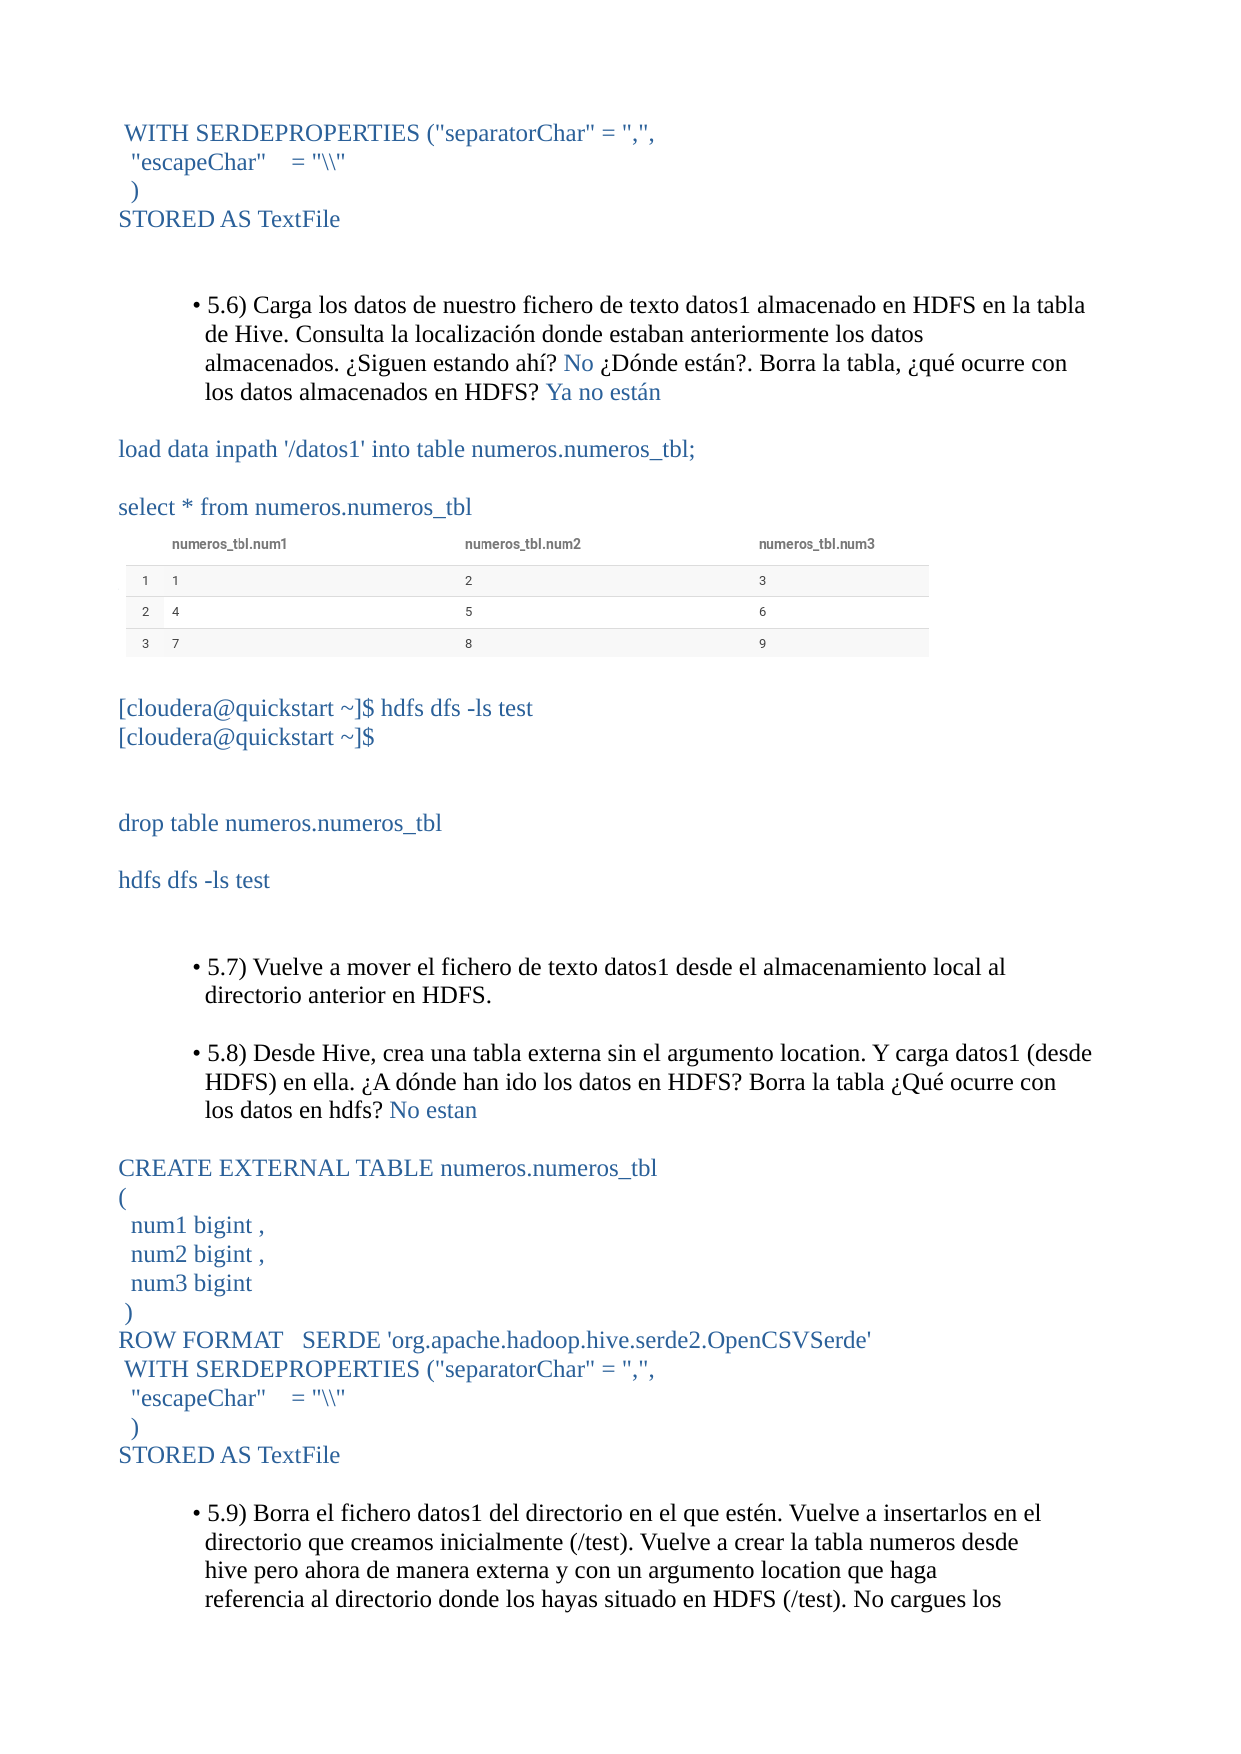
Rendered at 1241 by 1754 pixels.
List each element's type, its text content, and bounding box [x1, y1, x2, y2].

text STORED AS TextFile [118, 1441, 1122, 1469]
text los datos en hdfs? No estan [118, 1096, 1122, 1124]
text drop table numeros.numeros_tbl [118, 808, 1122, 837]
text WITH SERDEPROPERTIES ("separatorChar" = ",", [118, 118, 1122, 147]
text HDFS) en ella. ¿A dónde han ido los datos en HDFS? Borra la tabla ¿Qué ocurre con [118, 1067, 1122, 1096]
text "escapeChar" = "\\" [118, 147, 1122, 176]
text referencia al directorio donde los hayas situado en HDFS (/test). No cargues los [118, 1584, 1122, 1613]
text • 5.6) Carga los datos de nuestro fichero de texto datos1 almacenado en HDFS en la tabla [118, 291, 1122, 319]
text load data inpath '/datos1' into table numeros.numeros_tbl; [118, 434, 1122, 463]
text select * from numeros.numeros_tbl [118, 492, 1122, 521]
text • 5.7) Vuelve a mover el fichero de texto datos1 desde el almacenamiento local al [118, 952, 1122, 981]
text los datos almacenados en HDFS? Ya no están [118, 377, 1122, 406]
text num1 bigint , [118, 1211, 1122, 1239]
text directorio anterior en HDFS. [118, 981, 1122, 1009]
text • 5.8) Desde Hive, crea una tabla externa sin el argumento location. Y carga datos1 (desde [118, 1038, 1122, 1067]
text ROW FORMAT SERDE 'org.apache.hadoop.hive.serde2.OpenCSVSerde' [118, 1326, 1122, 1354]
text ) [118, 1297, 1122, 1326]
text [cloudera@quickstart ~]$ hdfs dfs -ls test [118, 693, 1122, 722]
text hive pero ahora de manera externa y con un argumento location que haga [118, 1556, 1122, 1584]
text ) [118, 1412, 1122, 1441]
picture [118, 535, 929, 657]
text • 5.9) Borra el fichero datos1 del directorio en el que estén. Vuelve a insertarlos en el [118, 1498, 1122, 1527]
text ( [118, 1182, 1122, 1211]
text directorio que creamos inicialmente (/test). Vuelve a crear la tabla numeros desde [118, 1527, 1122, 1556]
text num2 bigint , [118, 1239, 1122, 1268]
text de Hive. Consulta la localización donde estaban anteriormente los datos [118, 319, 1122, 348]
text ) [118, 176, 1122, 204]
text CREATE EXTERNAL TABLE numeros.numeros_tbl [118, 1153, 1122, 1182]
text [cloudera@quickstart ~]$ [118, 722, 1122, 751]
text num3 bigint [118, 1268, 1122, 1297]
text almacenados. ¿Siguen estando ahí? No ¿Dónde están?. Borra la tabla, ¿qué ocurre con [118, 348, 1122, 377]
text hdfs dfs -ls test [118, 866, 1122, 894]
text STORED AS TextFile [118, 204, 1122, 233]
text WITH SERDEPROPERTIES ("separatorChar" = ",", [118, 1354, 1122, 1383]
text "escapeChar" = "\\" [118, 1383, 1122, 1412]
